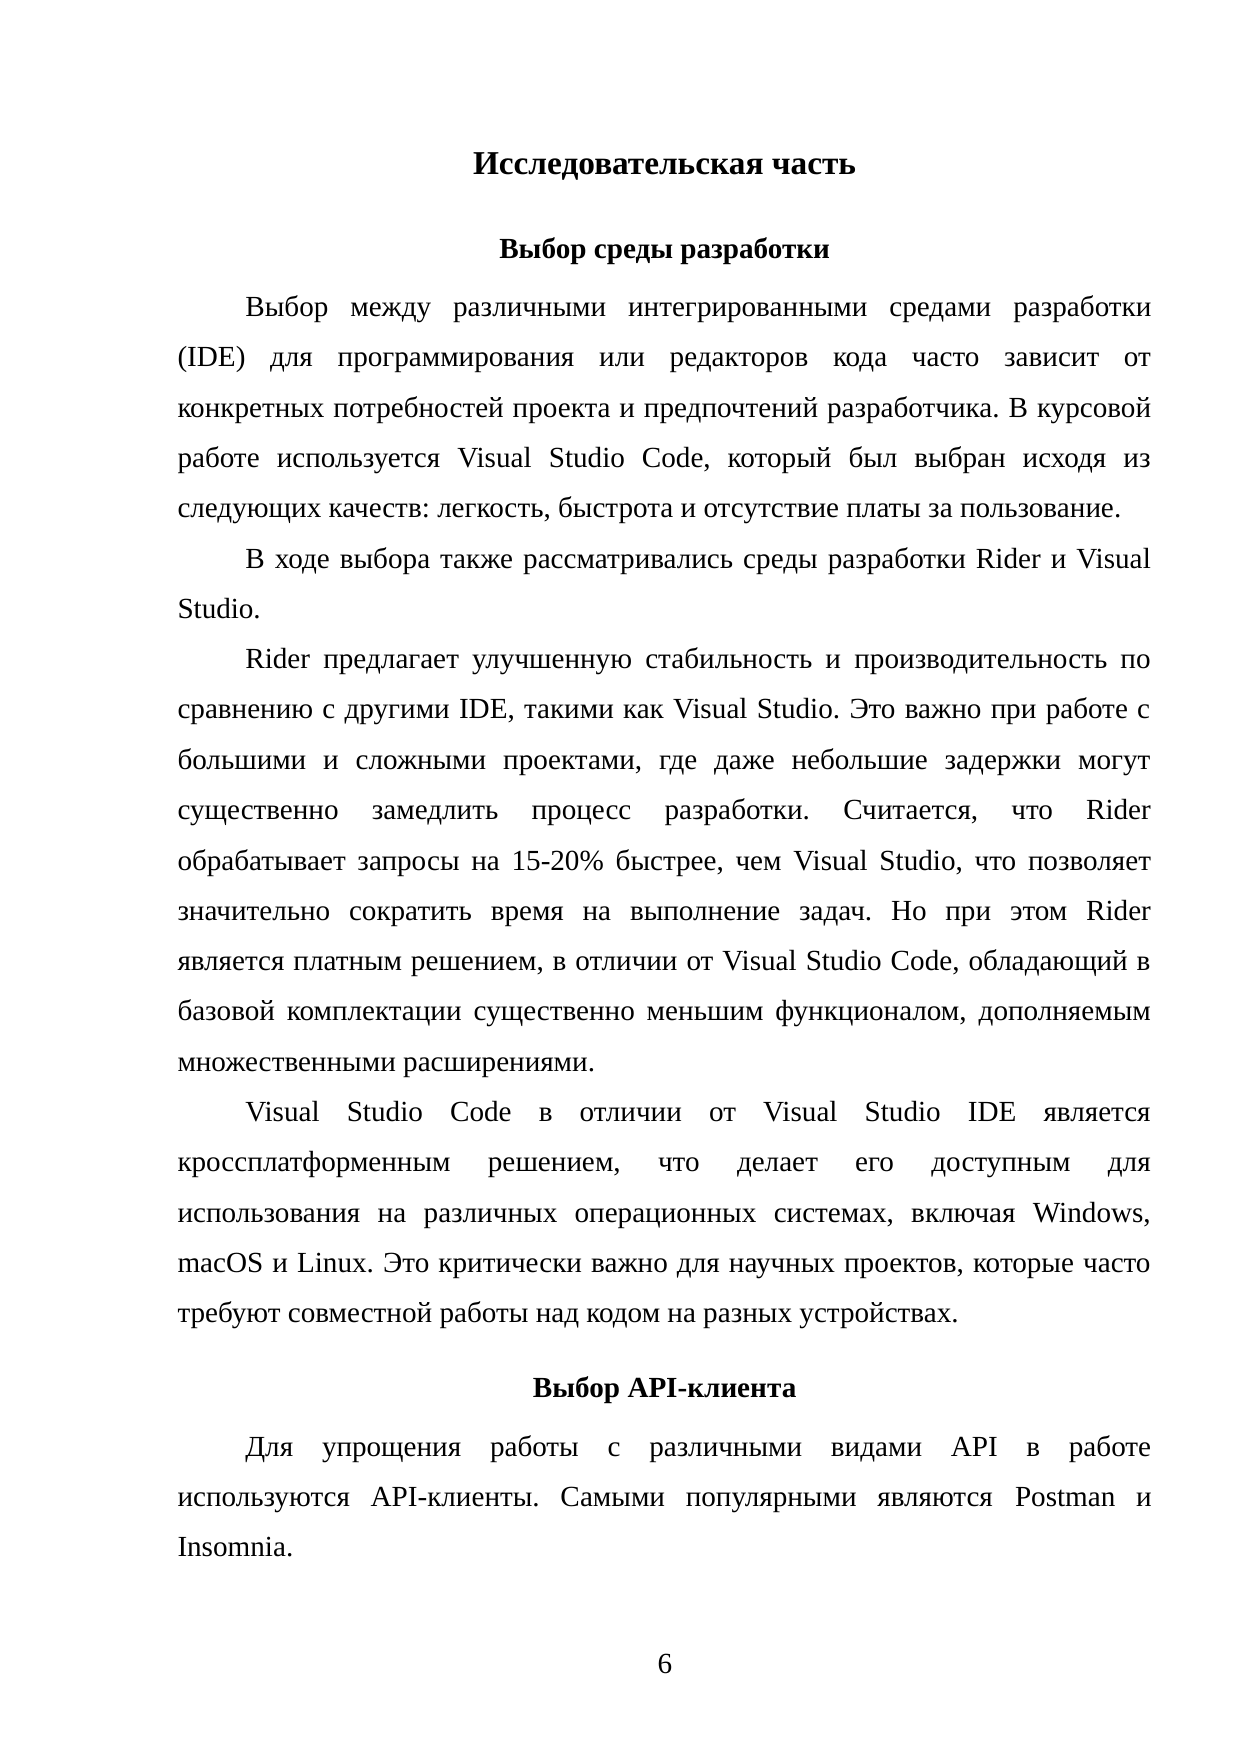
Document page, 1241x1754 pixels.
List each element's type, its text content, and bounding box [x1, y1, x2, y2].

text Для упрощения работы с различными видами API в работе используются API-клиенты. Самыми популярными являются Postman и Insomnia. [177, 1429, 1152, 1563]
text Выбор между различными интегрированными средами разработки (IDE) для программирования или редакторов кода часто зависит от конкретных потребностей проекта и предпочтений разработчика. В курсовой работе используется Visual Studio Code, который был выбран исходя из следующих качеств: легкость, быстрота и отсутствие платы за пользование. [177, 289, 1152, 524]
subtitle Выбор среды разработки [177, 231, 1152, 264]
subtitle Выбор API-клиента [177, 1371, 1152, 1404]
text Rider предлагает улучшенную стабильность и производительность по сравнению с другими IDE, такими как Visual Studio. Это важно при работе с большими и сложными проектами, где даже небольшие задержки могут существенно замедлить процесс разработки. Считается, что Rider обрабатывает запросы на 15-20% быстрее, чем Visual Studio, что позволяет значительно сократить время на выполнение задач. Но при этом Rider является платным решением, в отличии от Visual Studio Code, обладающий в базовой комплектации существенно меньшим функционалом, дополняемым множественными расширениями. [177, 641, 1152, 1077]
text Visual Studio Code в отличии от Visual Studio IDE является кроссплатформенным решением, что делает его доступным для использования на различных операционных системах, включая Windows, macOS и Linux. Это критически важно для научных проектов, которые часто требуют совместной работы над кодом на разных устройствах. [177, 1094, 1152, 1329]
text В ходе выбора также рассматривались среды разработки Rider и Visual Studio. [177, 541, 1152, 624]
subtitle Исследовательская часть [177, 143, 1152, 181]
